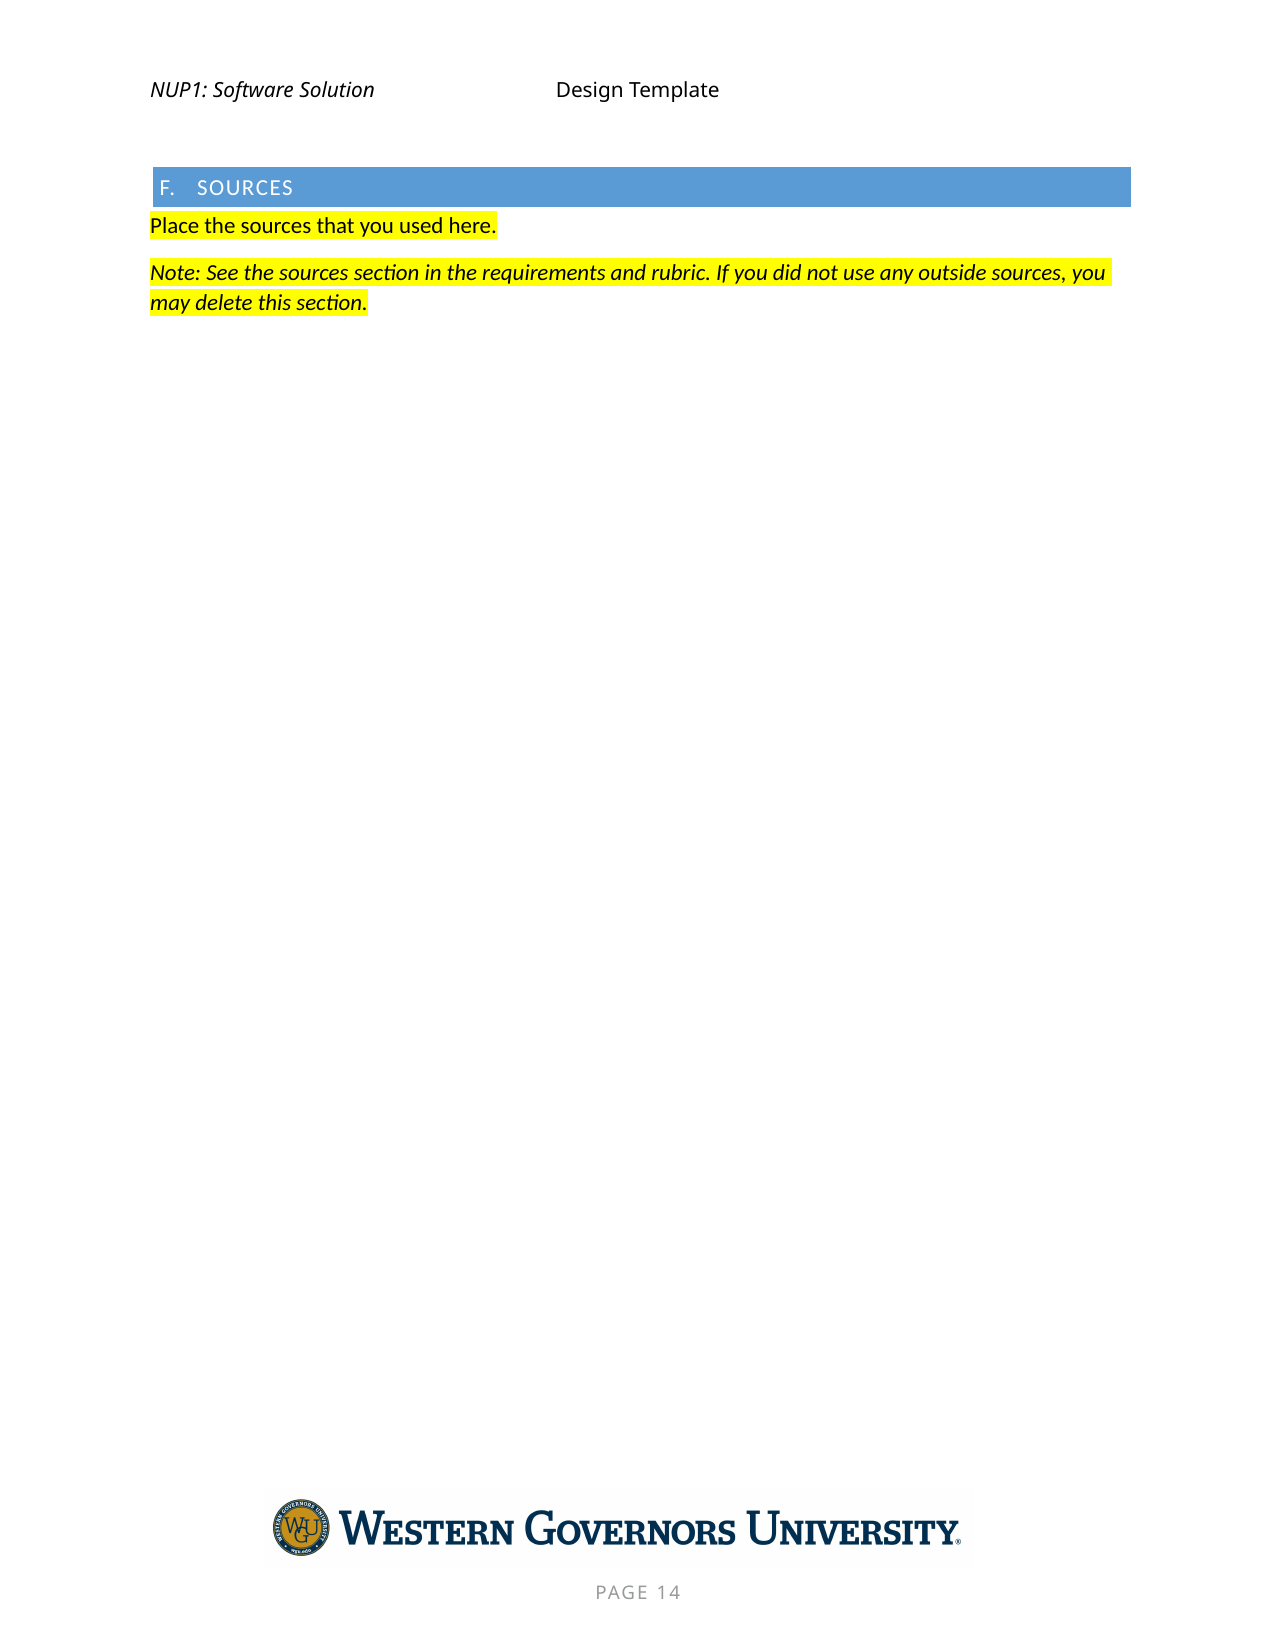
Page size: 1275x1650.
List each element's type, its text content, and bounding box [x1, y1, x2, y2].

text Note: See the sources section in the requirements and rubric. If you did not use any outside sources, you may delete this section. [150, 258, 1125, 316]
picture [263, 1488, 974, 1567]
subtitle Sources [159, 173, 1125, 201]
text Place the sources that you used here. [150, 211, 1125, 239]
